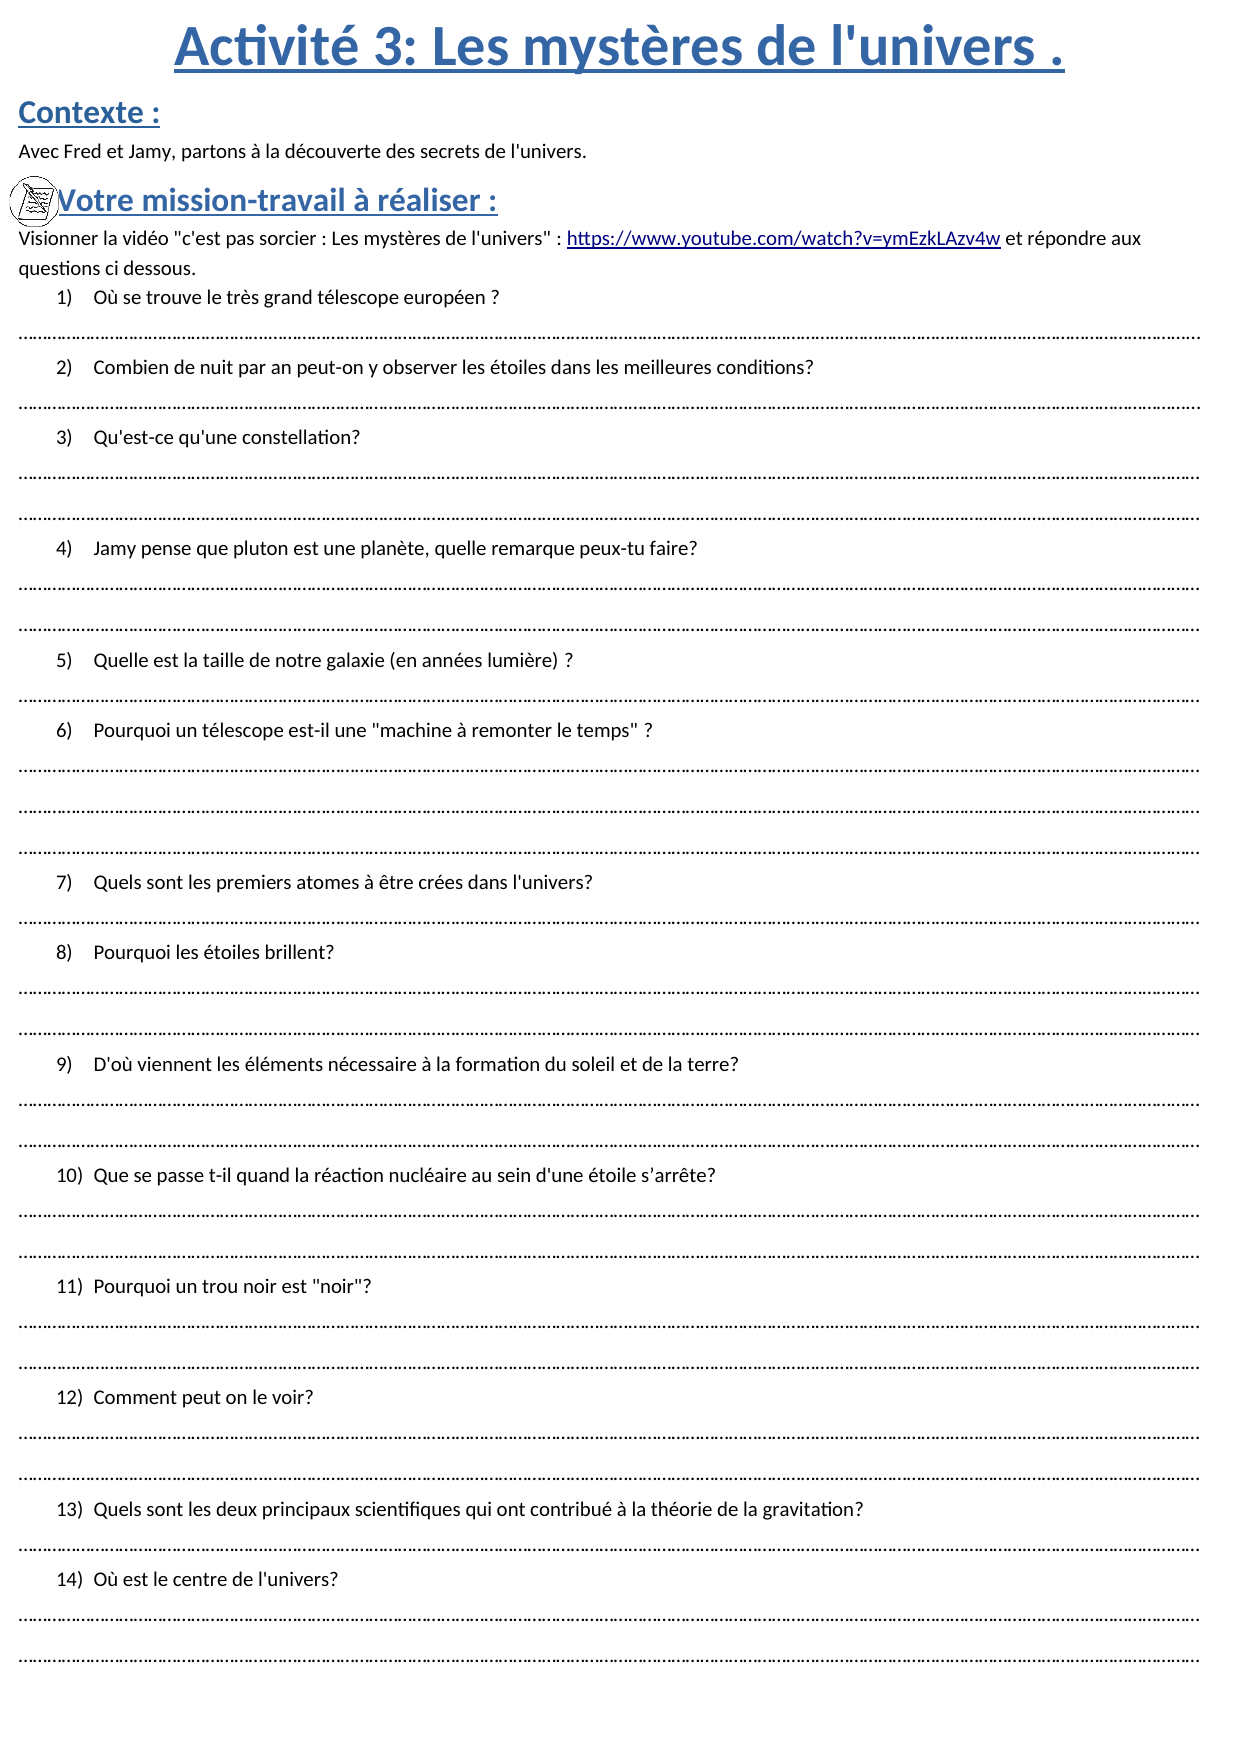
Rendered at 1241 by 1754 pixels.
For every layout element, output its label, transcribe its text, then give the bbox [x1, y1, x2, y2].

text …………………………………………….……………………………………………………………………………………………………….………………………………….……………………………… [18, 682, 1221, 707]
list Qu'est-ce qu'une constellation? [56, 424, 1221, 450]
list Où est le centre de l'univers? [56, 1566, 1221, 1591]
text …………………………………………….……………………………………………………………………………………………………….………………………………….……………………………… [18, 974, 1221, 1000]
text …………………………………………….……………………………………………………………………………………………………….………………………………….……………………………… [18, 1197, 1221, 1222]
list Où se trouve le très grand télescope européen ? [56, 284, 1221, 309]
text …………………………………………….……………………………………………………………………………………………………….………………………………….……………………………… [18, 1086, 1221, 1111]
text …………………………………………….……………………………………………………………………………………………………….………………………………….……………………………… [18, 571, 1221, 596]
text …………………………………………….……………………………………………………………………………………………………….………………………………….……………………………… [18, 459, 1221, 485]
text …………………………………………….……………………………………………………………………………………………………….………………………………….……………………………… [18, 612, 1221, 637]
title Activité 3: Les mystères de l'univers . [18, 8, 1221, 79]
text …………………………………………….……………………………………………………………………………………………………….………………………………….……………………………… [18, 1531, 1221, 1556]
list Quels sont les premiers atomes à être crées dans l'univers? [56, 869, 1221, 895]
list Comment peut on le voir? [56, 1384, 1221, 1410]
text …………………………………………….……………………………………………………………………………………………………….………………………………….……………………………… [18, 1601, 1221, 1626]
text Votre mission-travail à réaliser : [59, 179, 1221, 219]
text Contexte : [18, 91, 1221, 132]
list Que se passe t-il quand la réaction nucléaire au sein d'une étoile s’arrête? [56, 1162, 1221, 1187]
text …………………………………………….……………………………………………………………………………………………………….………………………………….……………………………… [18, 1016, 1221, 1041]
text …………………………………………….……………………………………………………………………………………………………….………………………………….……………………………… [18, 1238, 1221, 1263]
picture [9, 176, 59, 227]
text …………………………………………….……………………………………………………………………………………………………….………………………………….……………………………… [18, 793, 1221, 818]
text …………………………………………….……………………………………………………………………………………………………….………………………………….……………………………… [18, 752, 1221, 777]
list Pourquoi un trou noir est "noir"? [56, 1273, 1221, 1299]
text …………………………………………….……………………………………………………………………………………………………….………………………………….……………………………... [18, 319, 1221, 344]
text …………………………………………….……………………………………………………………………………………………………….………………………………….……………………………… [18, 834, 1221, 859]
list Quelle est la taille de notre galaxie (en années lumière) ? [56, 647, 1221, 672]
text …………………………………………….……………………………………………………………………………………………………….………………………………….……………………………… [18, 1349, 1221, 1375]
list Pourquoi les étoiles brillent? [56, 939, 1221, 965]
list Quels sont les deux principaux scientifiques qui ont contribué à la théorie de la gravitation? [56, 1496, 1221, 1521]
list Jamy pense que pluton est une planète, quelle remarque peux-tu faire? [56, 536, 1221, 561]
text Avec Fred et Jamy, partons à la découverte des secrets de l'univers. [18, 138, 1221, 163]
text …………………………………………….……………………………………………………………………………………………………….………………………………….……………………………… [18, 1461, 1221, 1486]
text …………………………………………….……………………………………………………………………………………………………….………………………………….……………………………… [18, 1308, 1221, 1334]
text …………………………………………….……………………………………………………………………………………………………….………………………………….……………………………… [18, 1419, 1221, 1445]
text …………………………………………….……………………………………………………………………………………………………….………………………………….……………………………... [18, 389, 1221, 414]
list Pourquoi un télescope est-il une "machine à remonter le temps" ? [56, 717, 1221, 742]
text …………………………………………….……………………………………………………………………………………………………….………………………………….……………………………… [18, 904, 1221, 930]
list D'où viennent les éléments nécessaire à la formation du soleil et de la terre? [56, 1051, 1221, 1076]
text Visionner la vidéo "c'est pas sorcier : Les mystères de l'univers" : https://www.youtube.com/watch?v=ymEzkLAzv4w et répondre aux questions ci dessous. [18, 226, 1221, 280]
text …………………………………………….……………………………………………………………………………………………………….………………………………….……………………………… [18, 1127, 1221, 1152]
text …………………………………………….……………………………………………………………………………………………………….………………………………….……………………………… [18, 500, 1221, 526]
text …………………………………………….……………………………………………………………………………………………………….………………………………….……………………………… [18, 1642, 1221, 1667]
list Combien de nuit par an peut-on y observer les étoiles dans les meilleures conditions? [56, 354, 1221, 379]
